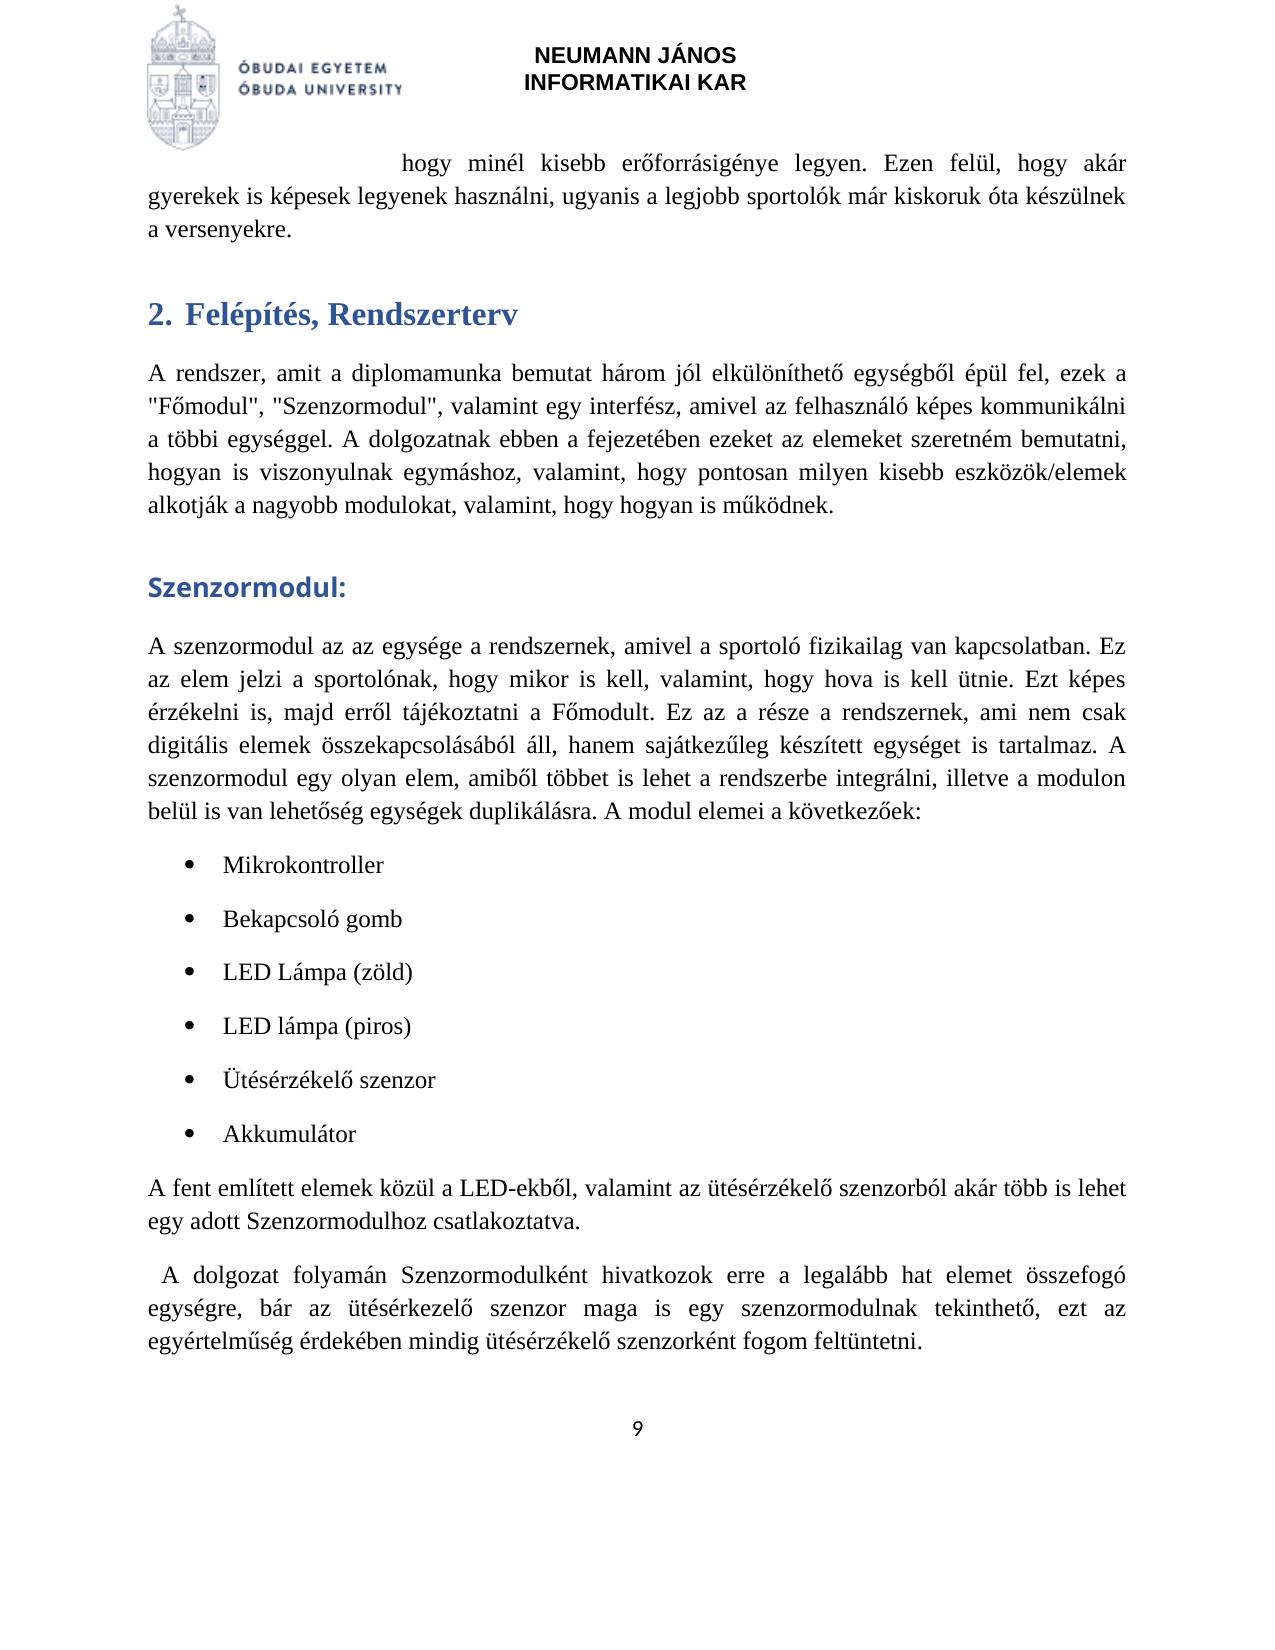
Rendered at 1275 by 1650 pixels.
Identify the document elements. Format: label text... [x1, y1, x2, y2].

list Felépítés, Rendszerterv [148, 295, 1127, 333]
text A dolgozat folyamán Szenzormodulként hivatkozok erre a legalább hat elemet összefogó egységre, bár az ütésérkezelő szenzor maga is egy szenzormodulnak tekinthető, ezt az egyértelműség érdekében mindig ütésérzékelő szenzorként fogom feltüntetni. [148, 1260, 1127, 1354]
list Ütésérzékelő szenzor [185, 1065, 1127, 1094]
text A szenzormodul az az egysége a rendszernek, amivel a sportoló fizikailag van kapcsolatban. Ez az elem jelzi a sportolónak, hogy mikor is kell, valamint, hogy hova is kell ütnie. Ezt képes érzékelni is, majd erről tájékoztatni a Főmodult. Ez az a része a rendszernek, ami nem csak digitális elemek összekapcsolásából áll, hanem sajátkezűleg készített egységet is tartalmaz. A szenzormodul egy olyan elem, amiből többet is lehet a rendszerbe integrálni, illetve a modulon belül is van lehetőség egységek duplikálásra. A modul elemei a következőek: [148, 631, 1127, 825]
list Bekapcsoló gomb [185, 904, 1127, 932]
text hogy minél kisebb erőforrásigénye legyen. Ezen felül, hogy akár gyerekek is képesek legyenek használni, ugyanis a legjobb sportolók már kiskoruk óta készülnek a versenyekre. [148, 148, 1127, 242]
list Akkumulátor [185, 1119, 1127, 1148]
list LED lámpa (piros) [185, 1011, 1127, 1040]
text A rendszer, amit a diplomamunka bemutat három jól elkülöníthető egységből épül fel, ezek a "Főmodul", "Szenzormodul", valamint egy interfész, amivel az felhasználó képes kommunikálni a többi egységgel. A dolgozatnak ebben a fejezetében ezeket az elemeket szeretném bemutatni, hogyan is viszonyulnak egymáshoz, valamint, hogy pontosan milyen kisebb eszközök/elemek alkotják a nagyobb modulokat, valamint, hogy hogyan is működnek. [148, 358, 1127, 519]
subtitle Szenzormodul: [148, 569, 1127, 606]
list LED Lámpa (zöld) [185, 957, 1127, 986]
text A fent említett elemek közül a LED-ekből, valamint az ütésérzékelő szenzorból akár több is lehet egy adott Szenzormodulhoz csatlakoztatva. [148, 1173, 1127, 1235]
list Mikrokontroller [185, 850, 1127, 878]
